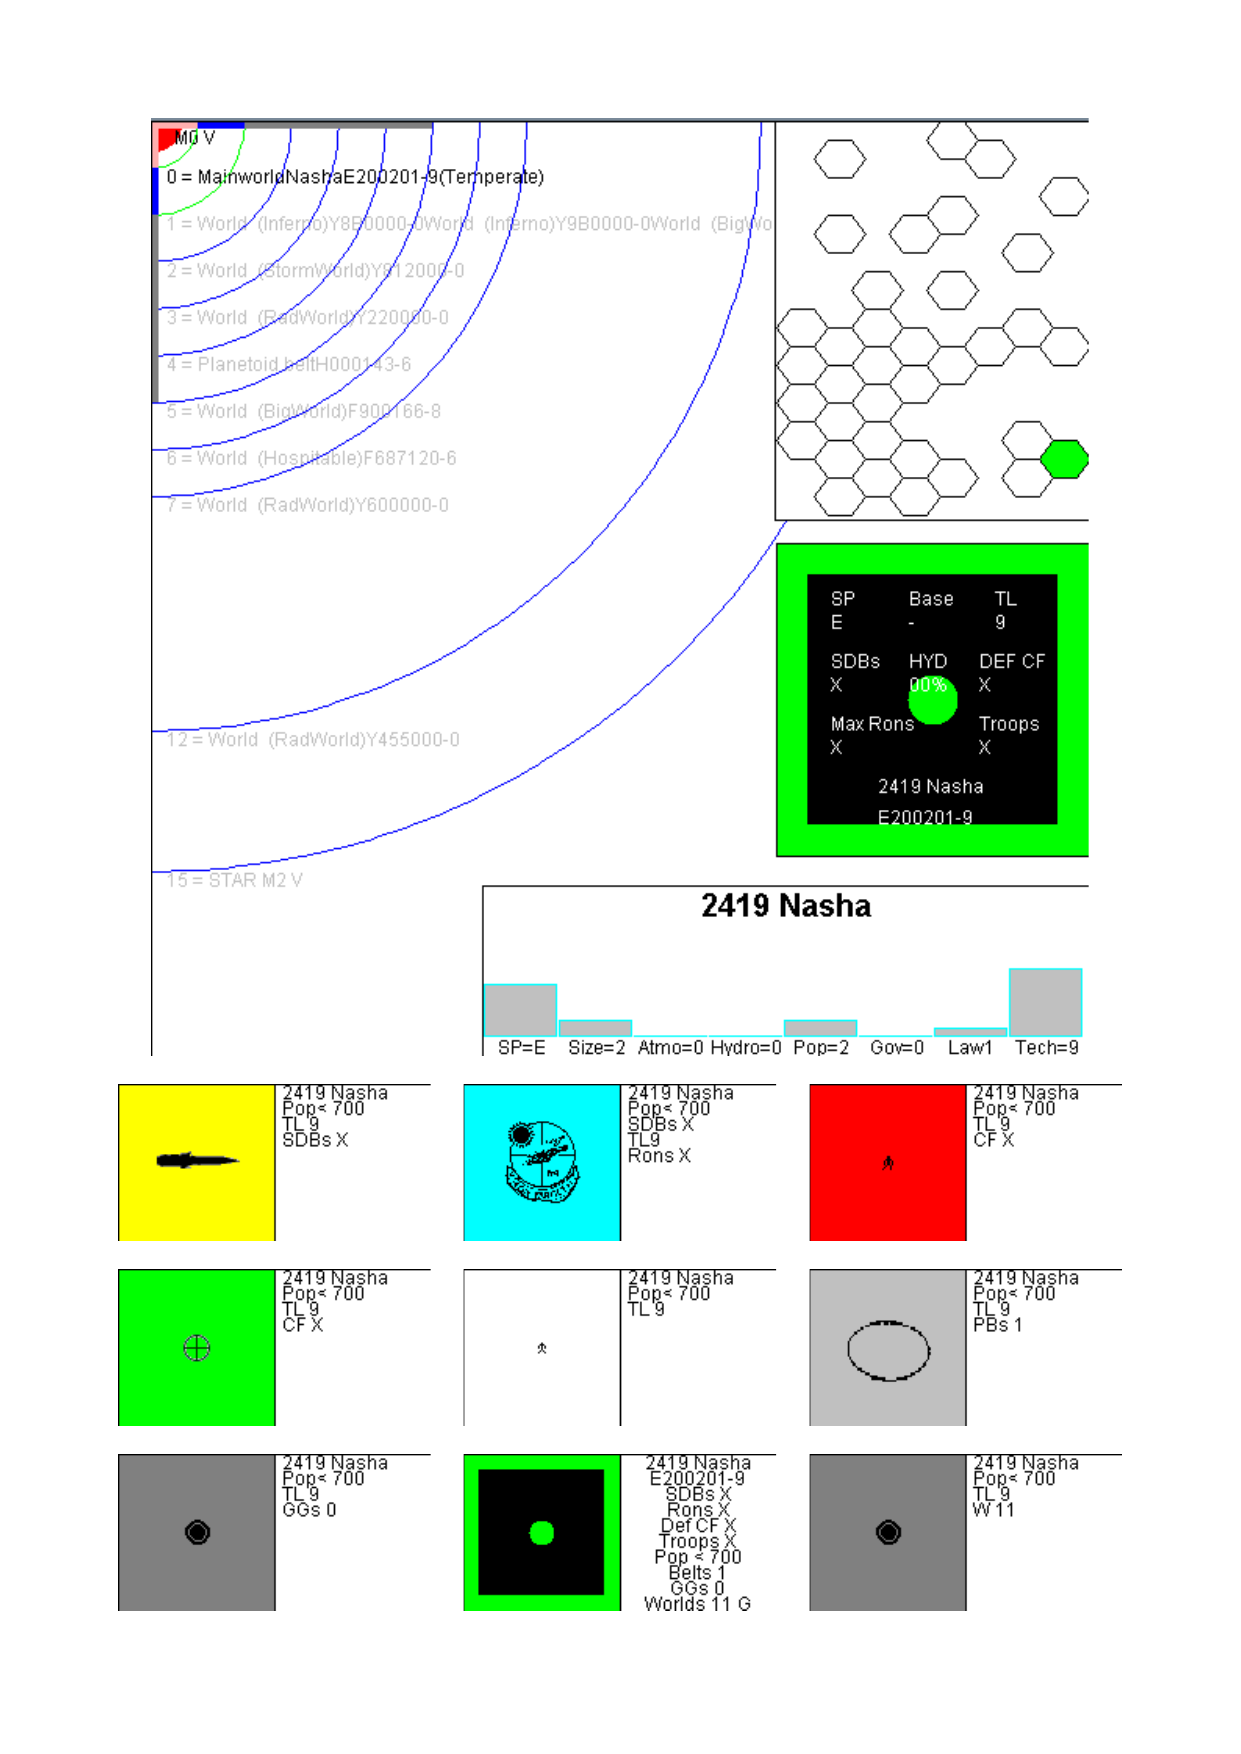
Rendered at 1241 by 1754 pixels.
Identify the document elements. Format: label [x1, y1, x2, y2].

picture [118, 1269, 431, 1426]
picture [809, 1454, 1122, 1611]
picture [118, 1454, 431, 1611]
picture [463, 1454, 777, 1611]
picture [809, 1269, 1122, 1426]
picture [809, 1084, 1122, 1241]
picture [118, 1084, 431, 1241]
picture [463, 1269, 777, 1426]
picture [463, 1084, 777, 1241]
picture [151, 118, 1089, 1056]
